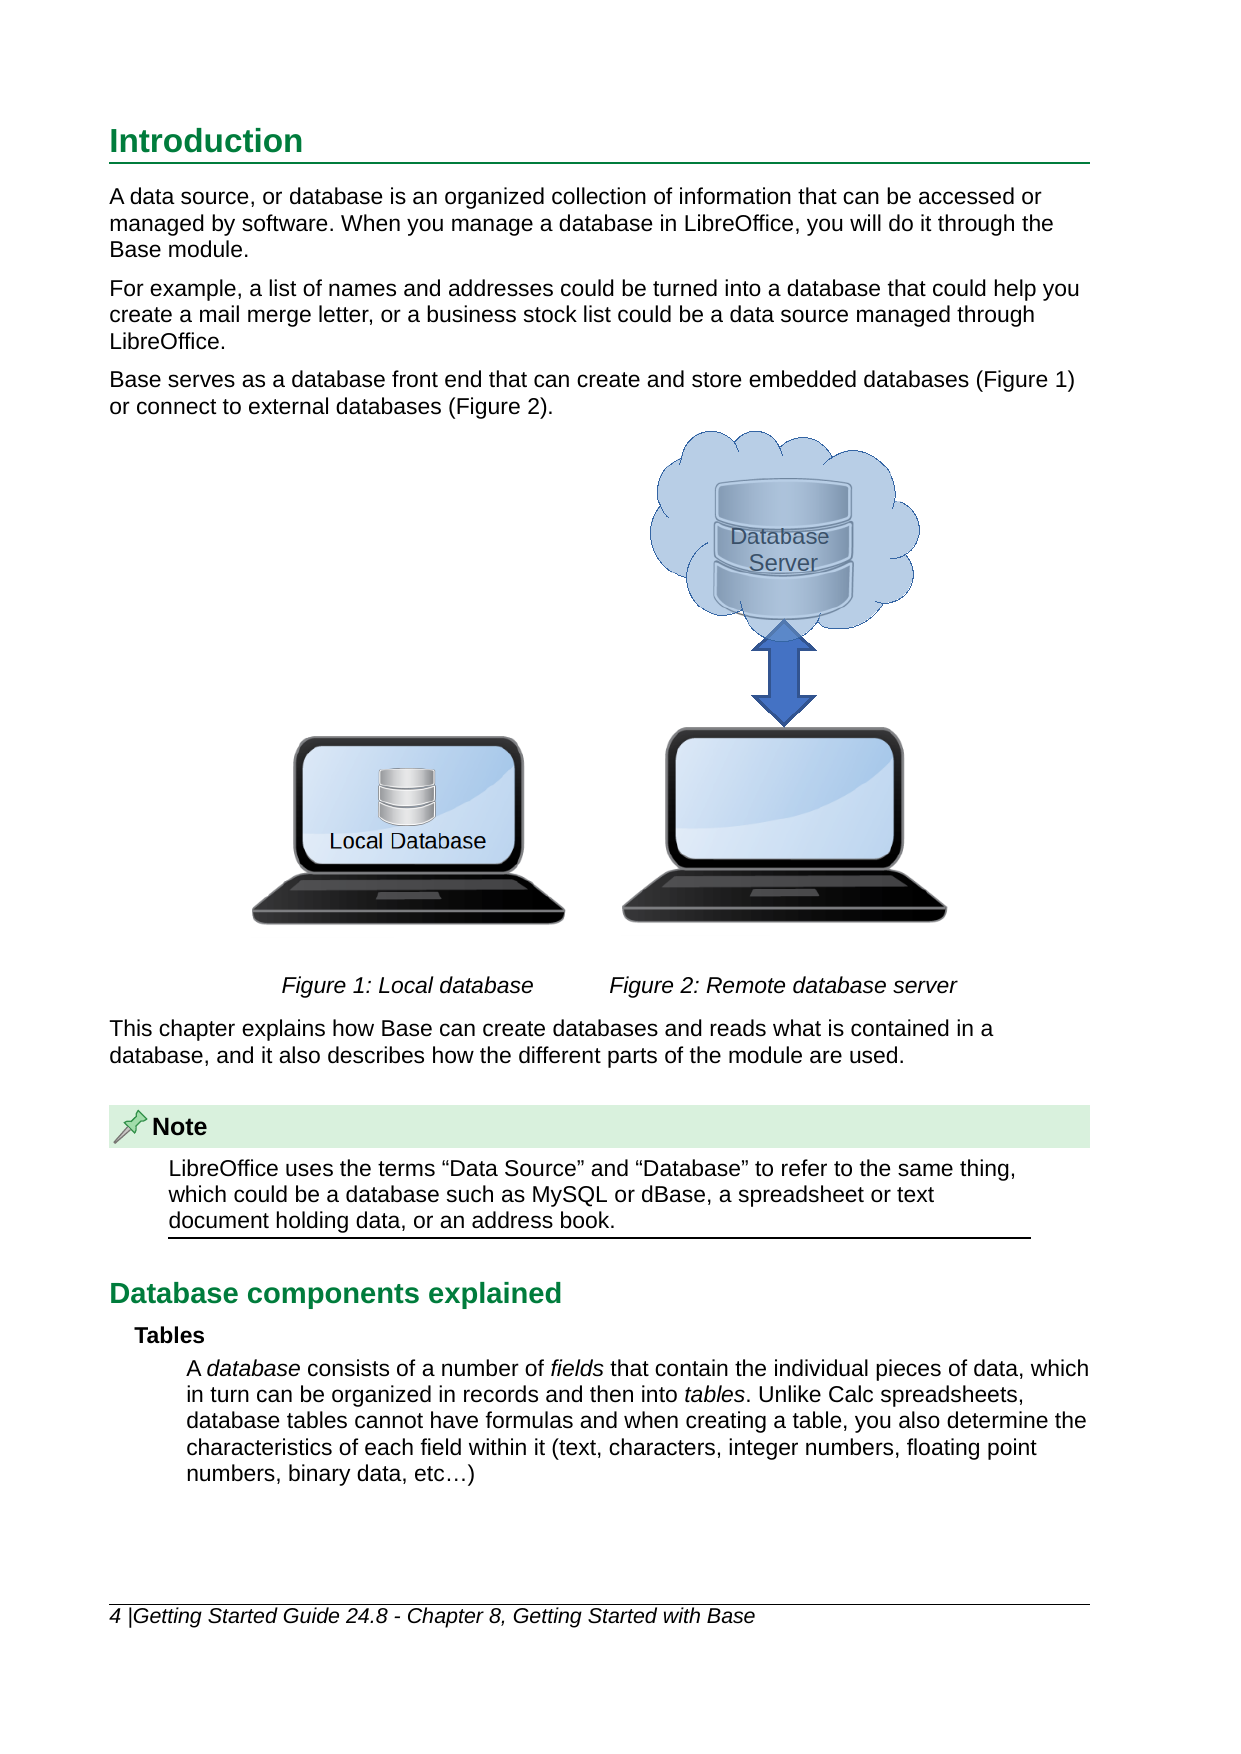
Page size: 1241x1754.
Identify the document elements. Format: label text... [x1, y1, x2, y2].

text This chapter explains how Base can create databases and reads what is contained in a database, and it also describes how the different parts of the module are used. [109, 1015, 1090, 1068]
text Figure 1: Local database [238, 972, 579, 998]
subtitle Database components explained [109, 1276, 1090, 1309]
subtitle Introduction [109, 121, 1090, 162]
text Tables [134, 1322, 1090, 1348]
picture [607, 431, 962, 960]
text LibreOffice uses the terms “Data Source” and “Database” to refer to the same thing, which could be a database such as MySQL or dBase, a spreadsheet or text document holding data, or an address book. [168, 1154, 1031, 1237]
text A data source, or database is an organized collection of information that can be accessed or managed by software. When you manage a database in LibreOffice, you will do it through the Base module. [109, 183, 1090, 262]
text For example, a list of names and addresses could be turned into a database that could help you create a mail merge letter, or a business stock list could be a data source managed through LibreOffice. [109, 275, 1090, 354]
text A database consists of a number of fields that contain the individual pieces of data, which in turn can be organized in records and then into tables. Unlike Calc spreadsheets, database tables cannot have formulas and when creating a table, you also determine the characteristics of each field within it (text, characters, integer numbers, floating point numbers, binary data, etc…) [186, 1354, 1090, 1486]
text Figure 2: Remote database server [607, 972, 961, 998]
text Base serves as a database front end that can create and store embedded databases (Figure 1) or connect to external databases (Figure 2). [109, 366, 1090, 419]
subtitle Note [109, 1105, 1090, 1148]
picture [237, 722, 580, 960]
